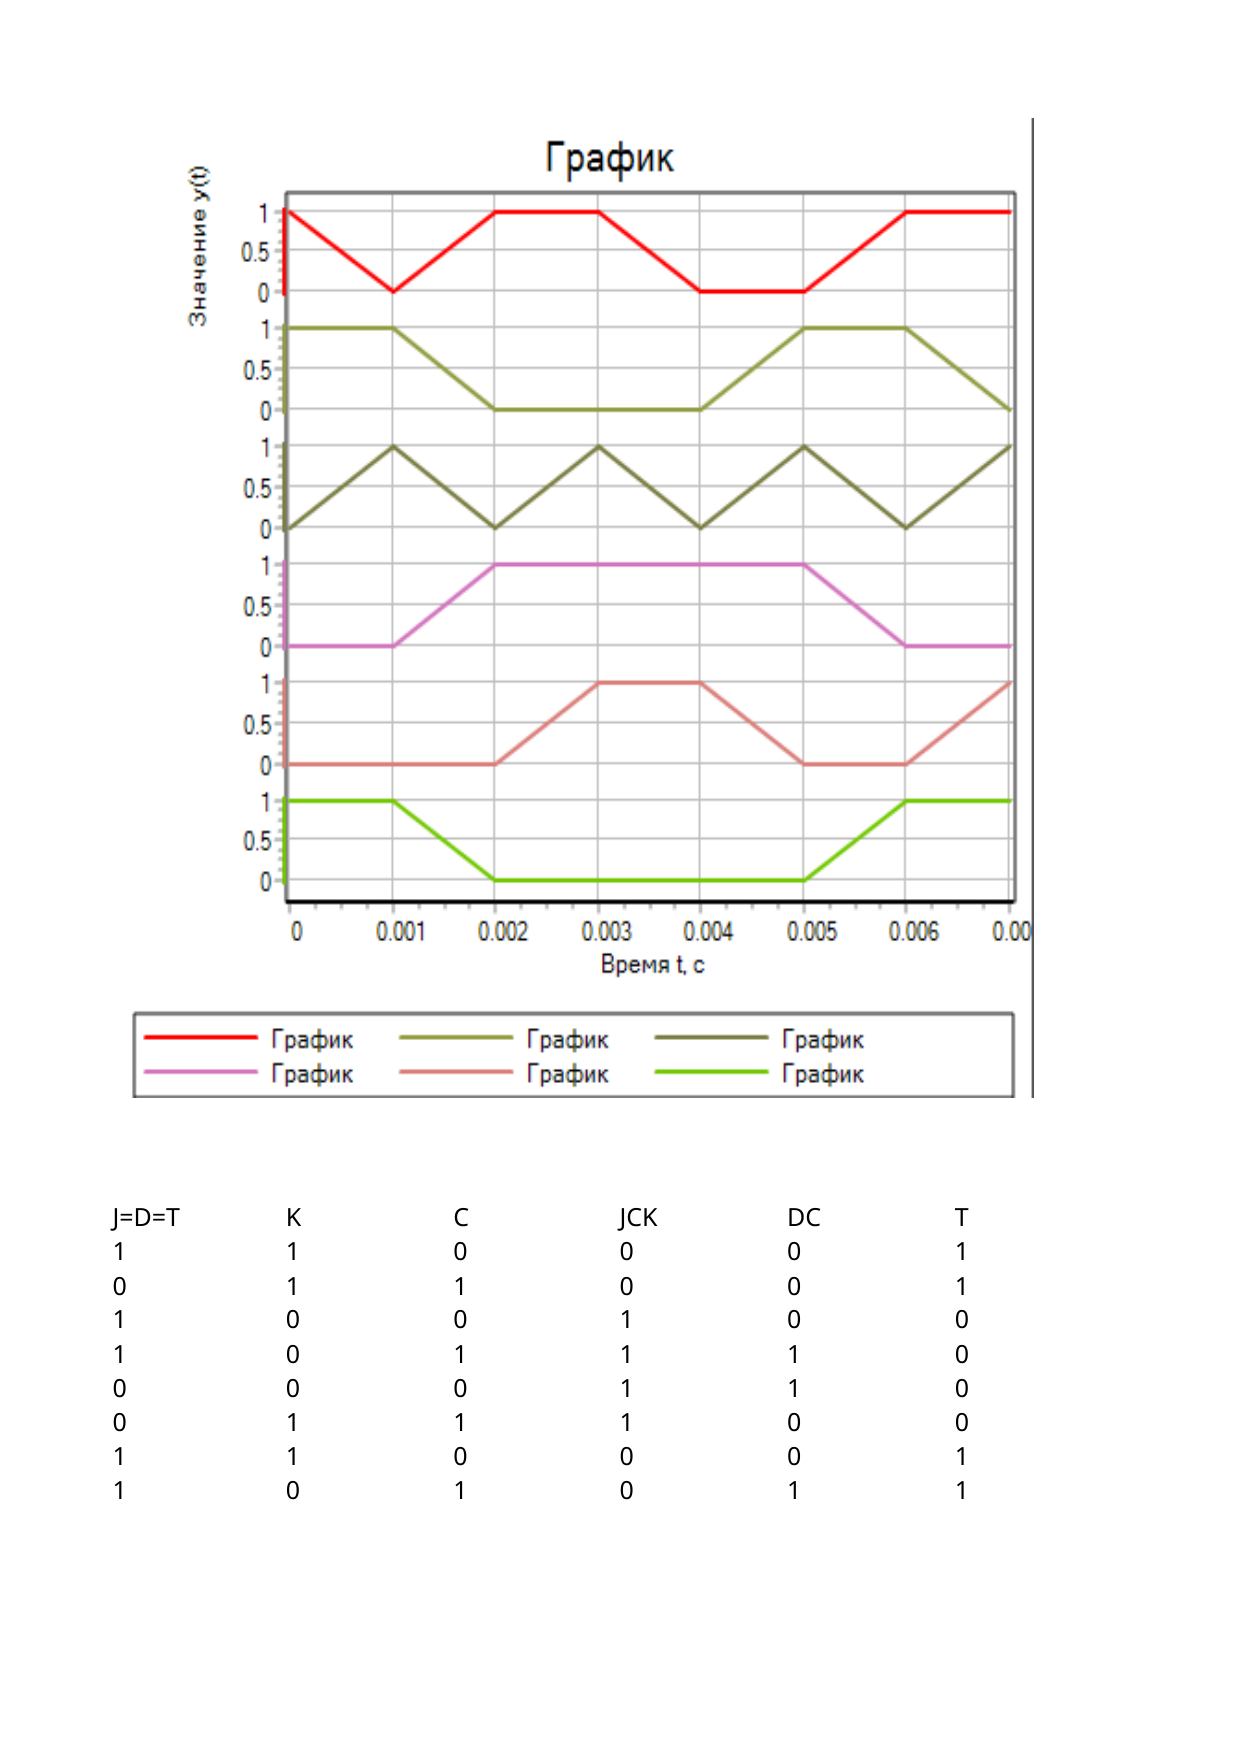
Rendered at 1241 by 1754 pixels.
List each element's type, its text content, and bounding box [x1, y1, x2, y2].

table_cell 0 [787, 1302, 954, 1336]
table_cell 1 [286, 1268, 453, 1302]
table_cell 1 [955, 1234, 1122, 1268]
table_cell 1 [286, 1404, 453, 1438]
table_cell 0 [619, 1234, 787, 1268]
table_header J=D=T [112, 1200, 286, 1234]
table_cell 1 [112, 1336, 286, 1370]
table_cell 0 [619, 1268, 787, 1302]
table_cell 1 [787, 1473, 954, 1507]
table_cell 1 [787, 1370, 954, 1404]
table_header JCK [619, 1200, 787, 1234]
table_cell 1 [453, 1336, 619, 1370]
table_cell 0 [619, 1439, 787, 1472]
table_cell 0 [112, 1268, 286, 1302]
table_cell 0 [112, 1370, 286, 1404]
table_cell 1 [453, 1473, 619, 1507]
table_cell 0 [787, 1234, 954, 1268]
table_cell 1 [453, 1268, 619, 1302]
table_cell 0 [955, 1336, 1122, 1370]
table_cell 0 [955, 1302, 1122, 1336]
table_cell 1 [619, 1370, 787, 1404]
table_header T [955, 1200, 1122, 1234]
table_cell 0 [453, 1439, 619, 1472]
table_cell 1 [112, 1302, 286, 1336]
table_cell 0 [955, 1404, 1122, 1438]
table_header C [453, 1200, 619, 1234]
table_cell 1 [619, 1404, 787, 1438]
table_cell 0 [453, 1302, 619, 1336]
table_cell 0 [286, 1473, 453, 1507]
table_cell 0 [787, 1404, 954, 1438]
table_cell 0 [955, 1370, 1122, 1404]
table_header DC [787, 1200, 954, 1234]
table_cell 0 [112, 1404, 286, 1438]
table_cell 1 [955, 1439, 1122, 1472]
table_cell 0 [787, 1268, 954, 1302]
table_cell 1 [955, 1473, 1122, 1507]
table_cell 1 [112, 1234, 286, 1268]
table_cell 0 [286, 1336, 453, 1370]
table_cell 0 [286, 1370, 453, 1404]
table_cell 1 [286, 1234, 453, 1268]
table_cell 0 [619, 1473, 787, 1507]
table_cell 0 [453, 1370, 619, 1404]
table_cell 1 [112, 1439, 286, 1472]
picture [118, 118, 1034, 1098]
table_cell 0 [787, 1439, 954, 1472]
table_cell 0 [286, 1302, 453, 1336]
table_cell 1 [619, 1336, 787, 1370]
table_cell 1 [787, 1336, 954, 1370]
table_header K [286, 1200, 453, 1234]
table_cell 1 [453, 1404, 619, 1438]
table_cell 1 [112, 1473, 286, 1507]
table_cell 1 [955, 1268, 1122, 1302]
table_cell 1 [286, 1439, 453, 1472]
table_cell 0 [453, 1234, 619, 1268]
table_cell 1 [619, 1302, 787, 1336]
